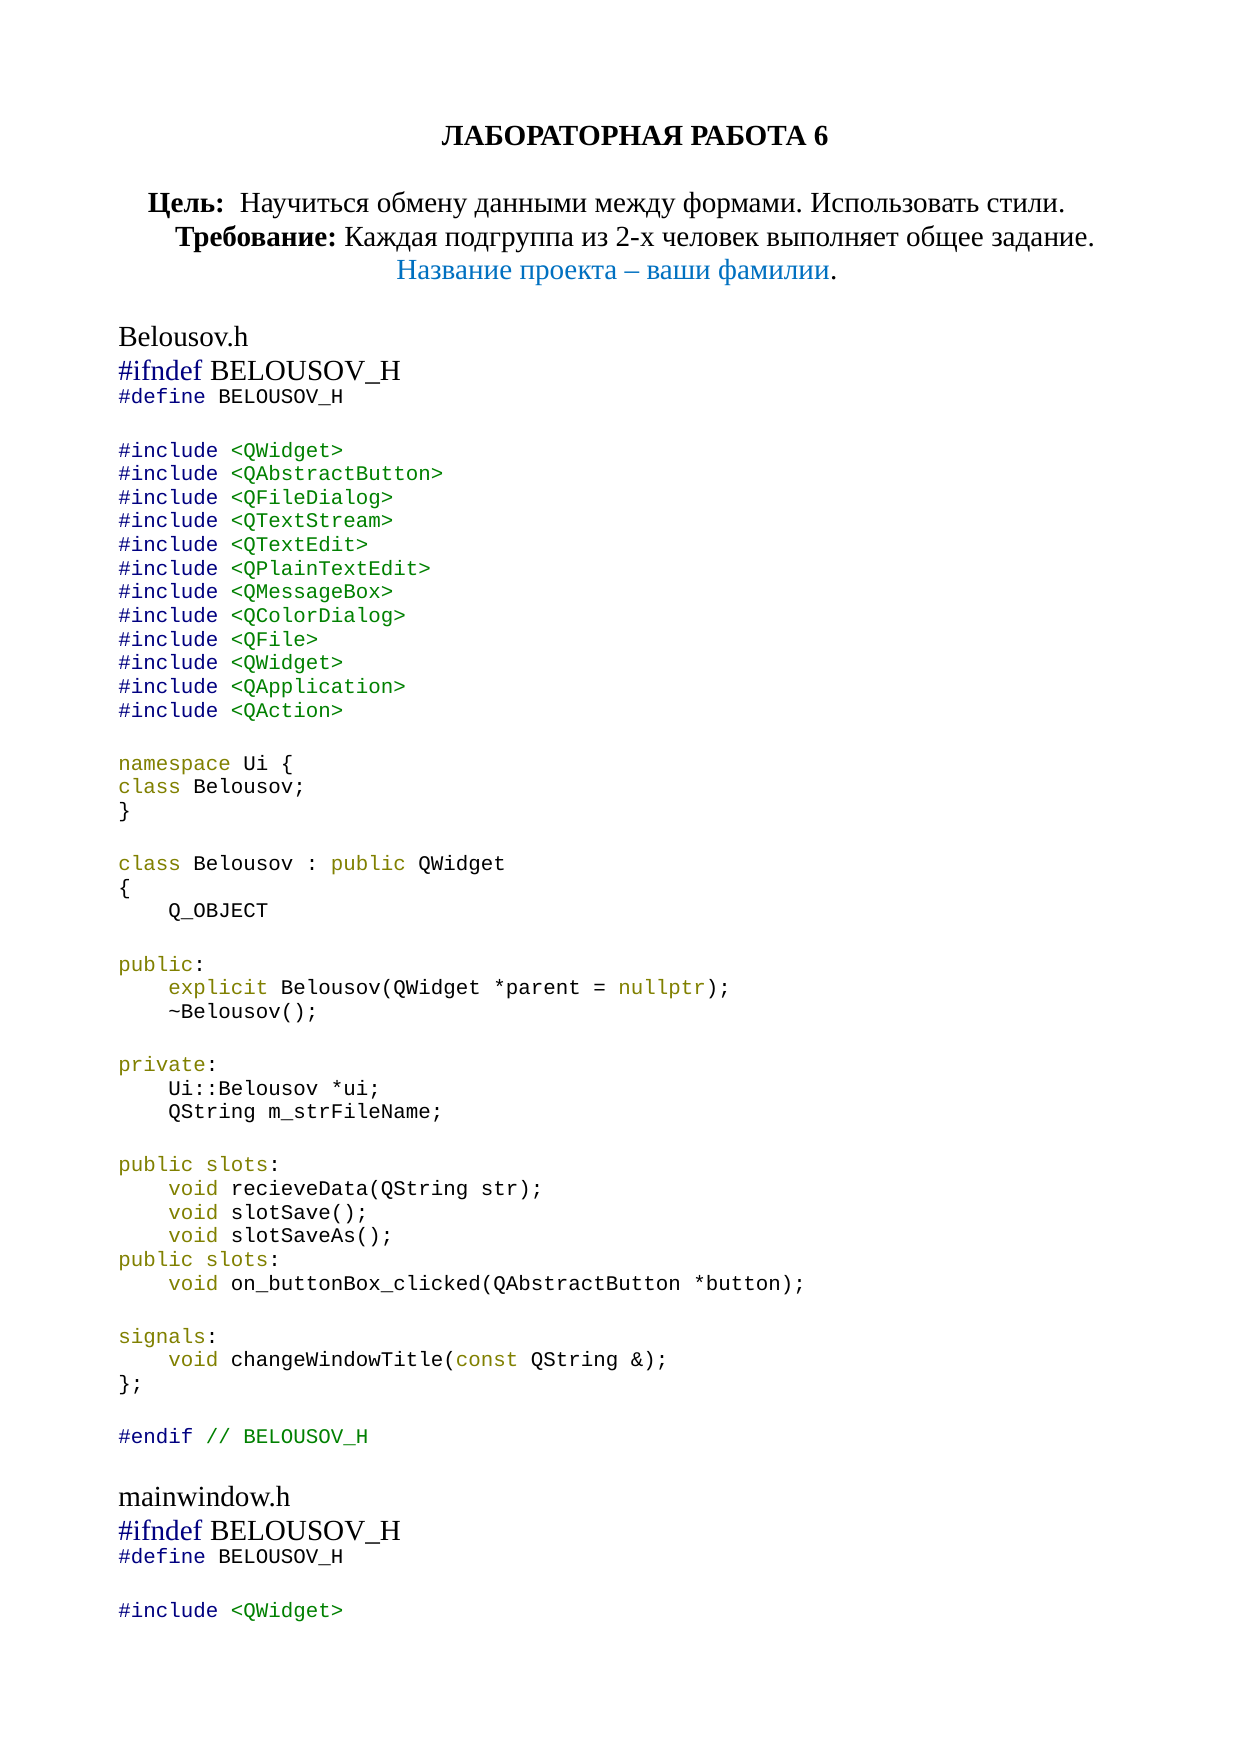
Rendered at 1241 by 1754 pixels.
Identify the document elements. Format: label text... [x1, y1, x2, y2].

text void recieveData(QString str); [118, 1178, 1122, 1202]
text namespace Ui { [118, 753, 1122, 776]
text public slots: [118, 1249, 1122, 1273]
text #include <QWidget> [118, 652, 1122, 676]
text Цель: Научиться обмену данными между формами. Использовать стили. [118, 185, 1122, 219]
text signals: [118, 1326, 1122, 1349]
text class Belousov : public QWidget [118, 853, 1122, 877]
text mainwindow.h [118, 1479, 1122, 1513]
text public: [118, 954, 1122, 977]
text #include <QFileDialog> [118, 487, 1122, 511]
text ЛАБОРАТОРНАЯ РАБОТА 6 [118, 118, 1122, 152]
text explicit Belousov(QWidget *parent = nullptr); [118, 977, 1122, 1001]
text #include <QColorDialog> [118, 605, 1122, 629]
text void on_buttonBox_clicked(QAbstractButton *button); [118, 1273, 1122, 1296]
text #endif // BELOUSOV_H [118, 1426, 1122, 1450]
text #define BELOUSOV_H [118, 386, 1122, 410]
text Требование: Каждая подгруппа из 2-х человек выполняет общее задание. Название проекта – ваши фамилии. [118, 219, 1122, 286]
text #include <QTextEdit> [118, 534, 1122, 558]
text private: [118, 1054, 1122, 1078]
text #define BELOUSOV_H [118, 1546, 1122, 1570]
text #include <QWidget> [118, 439, 1122, 463]
text #include <QMessageBox> [118, 581, 1122, 605]
text { [118, 877, 1122, 901]
text void slotSaveAs(); [118, 1225, 1122, 1249]
text public slots: [118, 1154, 1122, 1178]
text Q_OBJECT [118, 901, 1122, 924]
text QString m_strFileName; [118, 1101, 1122, 1125]
text ~Belousov(); [118, 1001, 1122, 1024]
text Ui::Belousov *ui; [118, 1078, 1122, 1101]
text #include <QFile> [118, 629, 1122, 652]
text #ifndef BELOUSOV_H [118, 353, 1122, 386]
text class Belousov; [118, 776, 1122, 800]
text #include <QApplication> [118, 676, 1122, 700]
text Belousov.h [118, 319, 1122, 353]
text #include <QWidget> [118, 1599, 1122, 1623]
text void changeWindowTitle(const QString &); [118, 1349, 1122, 1373]
text #include <QTextStream> [118, 511, 1122, 534]
text } [118, 800, 1122, 824]
text #include <QPlainTextEdit> [118, 558, 1122, 581]
text void slotSave(); [118, 1202, 1122, 1225]
text #include <QAction> [118, 700, 1122, 723]
text #ifndef BELOUSOV_H [118, 1513, 1122, 1546]
text #include <QAbstractButton> [118, 463, 1122, 487]
text }; [118, 1373, 1122, 1397]
